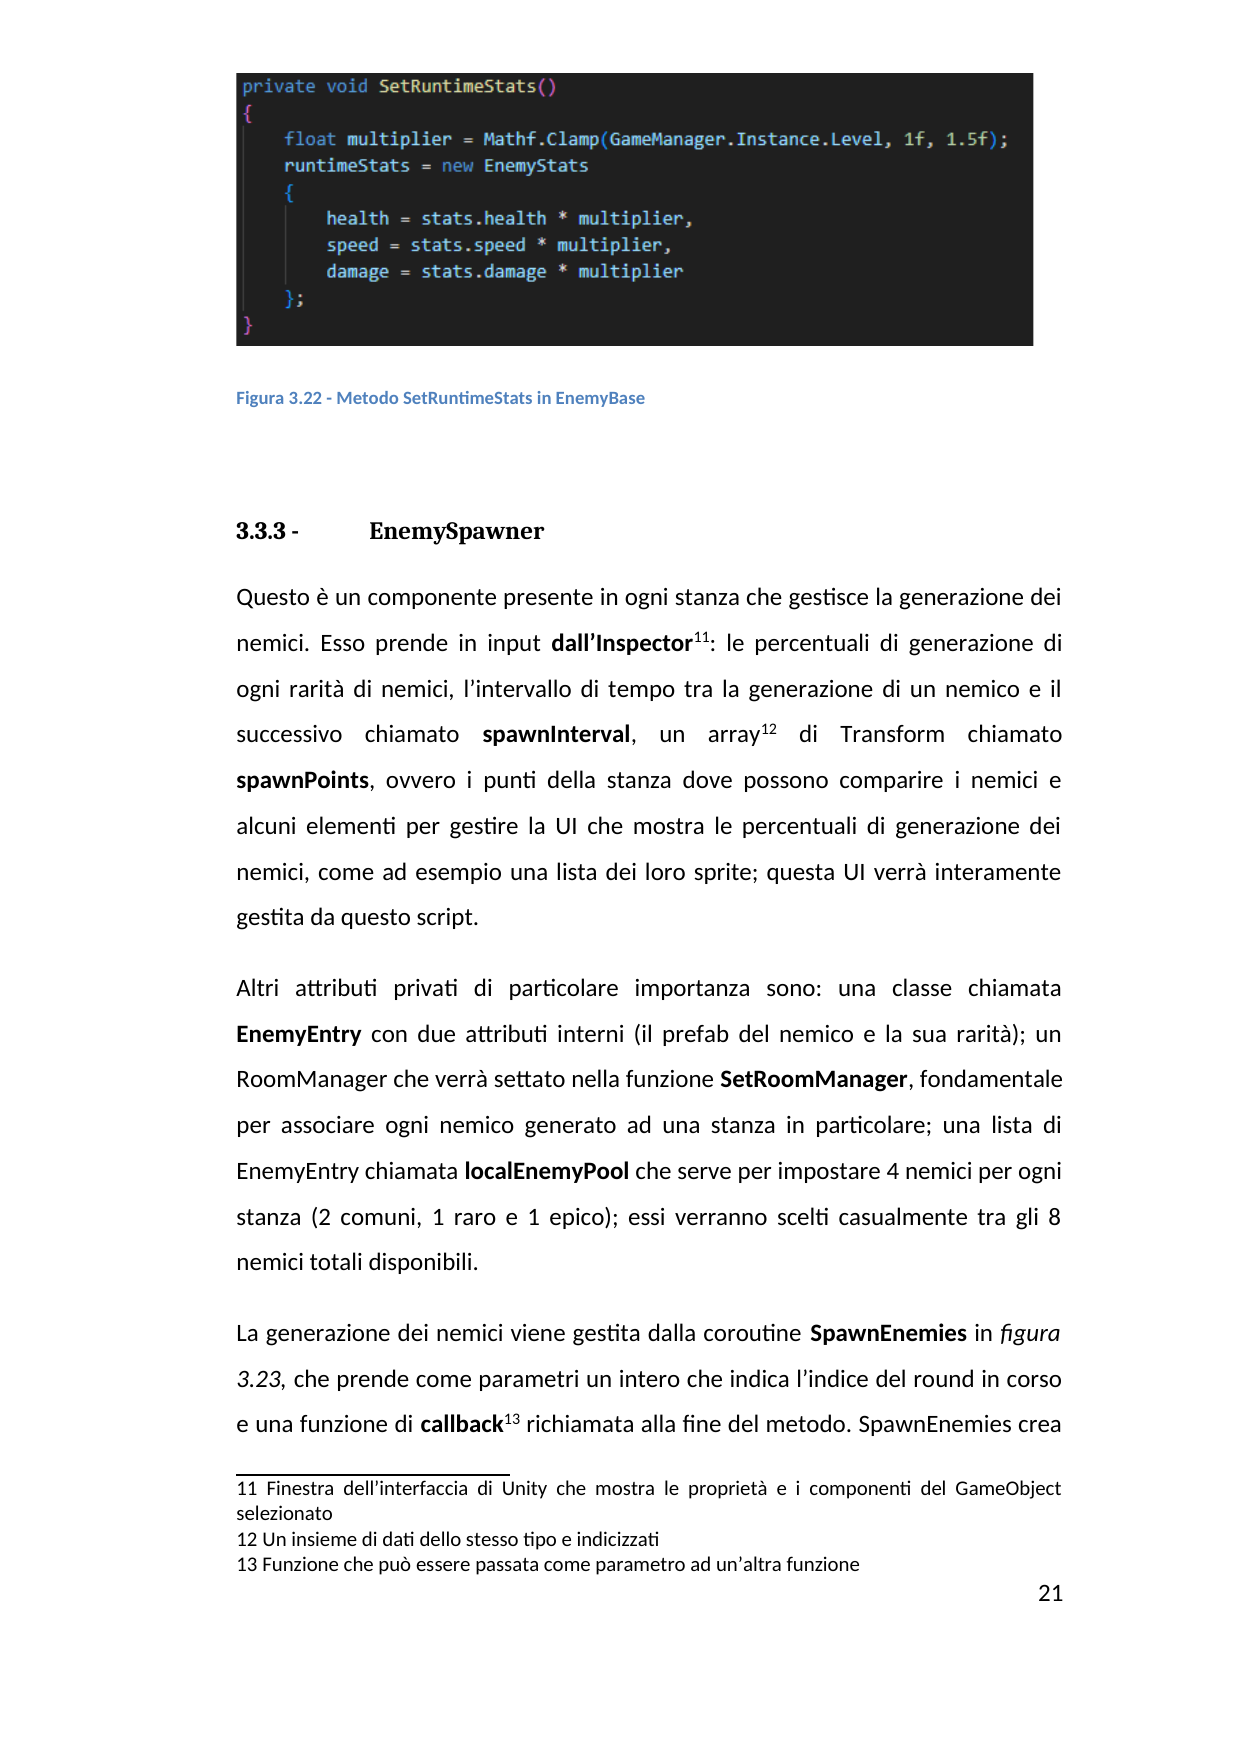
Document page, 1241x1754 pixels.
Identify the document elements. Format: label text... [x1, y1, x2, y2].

text Figura 3.22 - Metodo SetRuntimeStats in EnemyBase [236, 386, 1063, 409]
text La generazione dei nemici viene gestita dalla coroutine SpawnEnemies in figura 3.23, che prende come parametri un intero che indica l’indice del round in corso e una funzione di callback richiamata alla fine del metodo. SpawnEnemies crea [236, 1317, 1063, 1439]
text Funzione che può essere passata come parametro ad un’altra funzione [236, 1551, 1063, 1577]
text Altri attributi privati di particolare importanza sono: una classe chiamata EnemyEntry con due attributi interni (il prefab del nemico e la sua rarità); un RoomManager che verrà settato nella funzione SetRoomManager, fondamentale per associare ogni nemico generato ad una stanza in particolare; una lista di EnemyEntry chiamata localEnemyPool che serve per impostare 4 nemici per ogni stanza (2 comuni, 1 raro e 1 epico); essi verranno scelti casualmente tra gli 8 nemici totali disponibili. [236, 972, 1063, 1277]
subtitle EnemySpawner [236, 517, 1063, 546]
text Questo è un componente presente in ogni stanza che gestisce la generazione dei nemici. Esso prende in input dall’Inspector: le percentuali di generazione di ogni rarità di nemici, l’intervallo di tempo tra la generazione di un nemico e il successivo chiamato spawnInterval, un array di Transform chiamato spawnPoints, ovvero i punti della stanza dove possono comparire i nemici e alcuni elementi per gestire la UI che mostra le percentuali di generazione dei nemici, come ad esempio una lista dei loro sprite; questa UI verrà interamente gestita da questo script. [236, 581, 1063, 932]
text Finestra dell’interfaccia di Unity che mostra le proprietà e i componenti del GameObject selezionato [236, 1475, 1063, 1526]
text Un insieme di dati dello stesso tipo e indicizzati [236, 1526, 1063, 1551]
